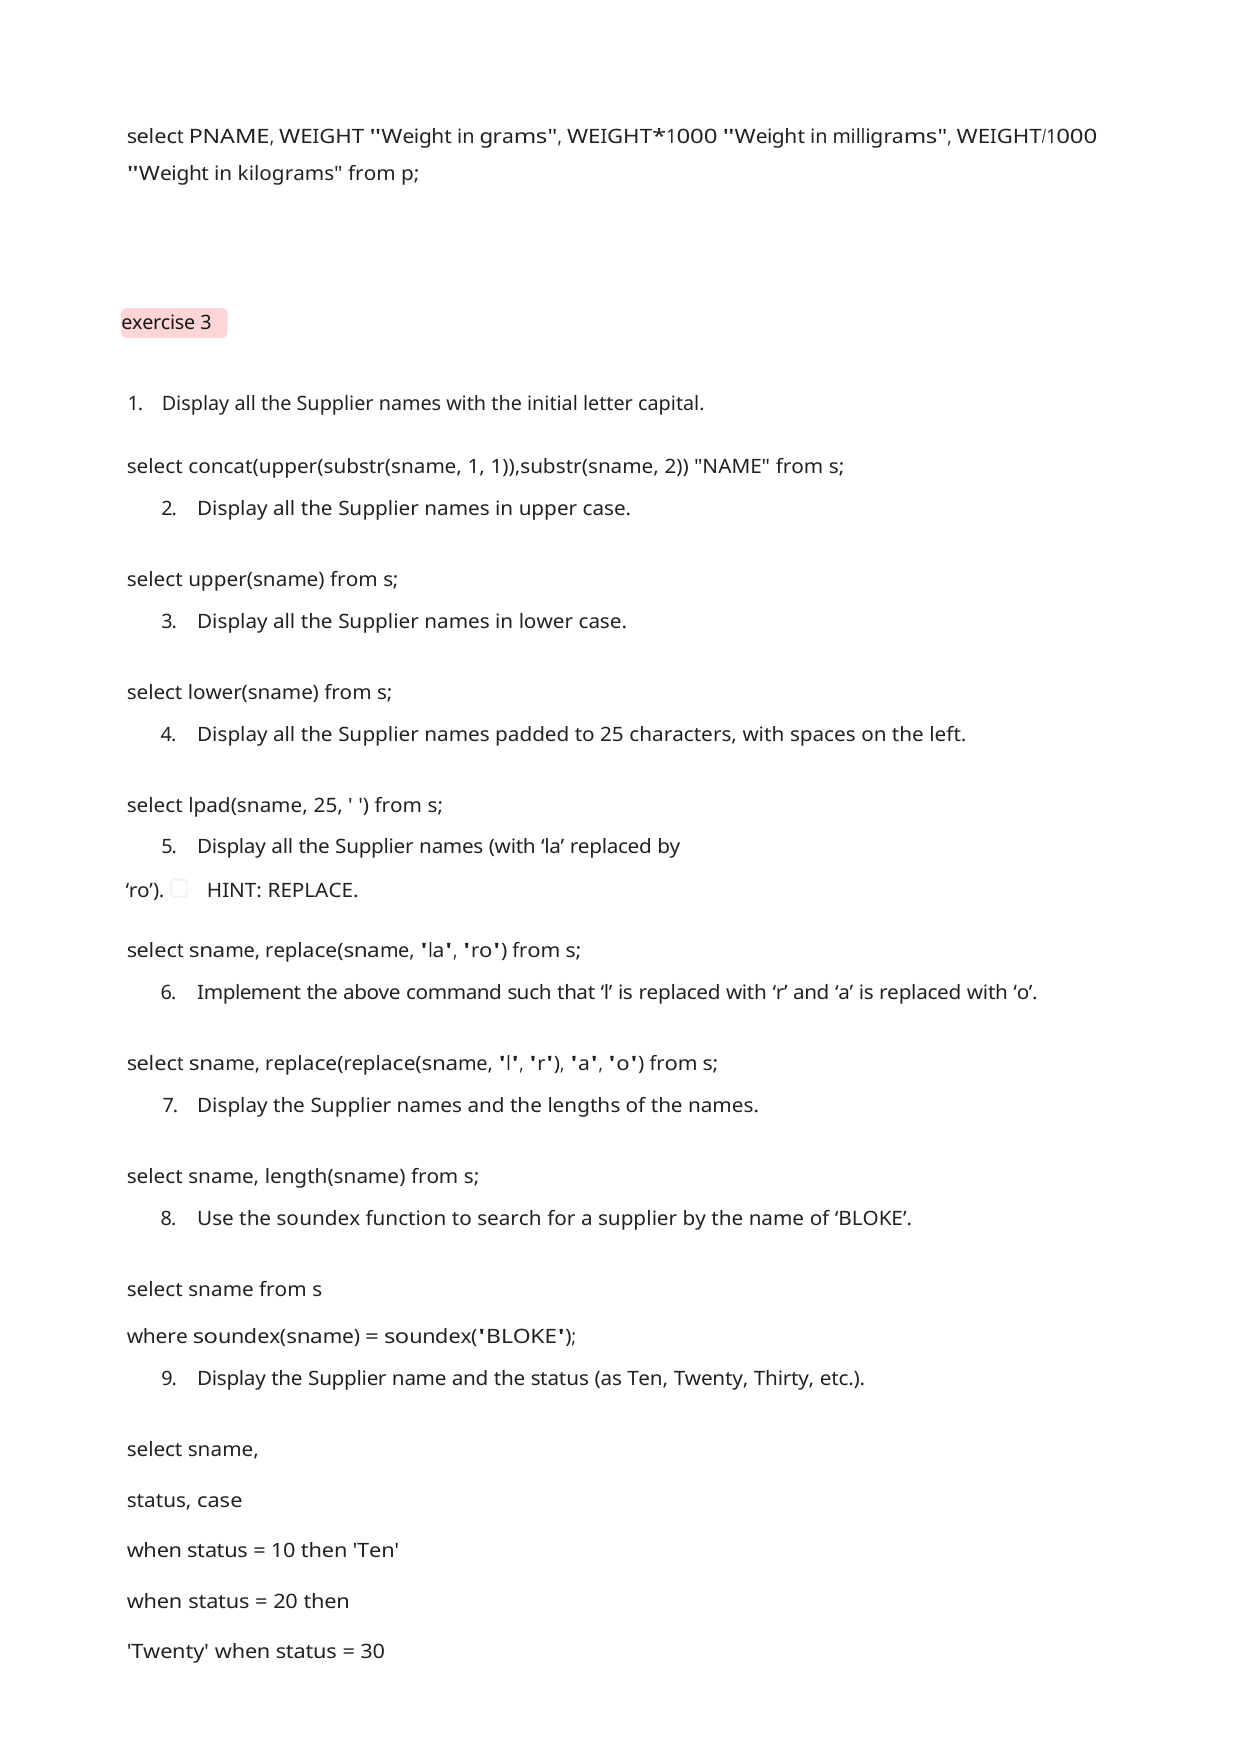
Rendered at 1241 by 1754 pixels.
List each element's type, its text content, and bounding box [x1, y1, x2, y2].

text select sname from s [127, 1275, 1103, 1302]
text select lpad(sname, 25, ' ') from s; [127, 791, 1103, 818]
list Display the Supplier name and the status (as Ten, Twenty, Thirty, etc.). [161, 1364, 1103, 1391]
text when status = 10 then 'Ten' when status = 20 then 'Twenty' when status = 30 [127, 1536, 417, 1665]
list Use the soundex function to search for a supplier by the name of ‘BLOKE’. [160, 1204, 1103, 1231]
text select upper(sname) from s; [127, 565, 1103, 592]
list Display all the Supplier names with the initial letter capital. [127, 389, 1103, 416]
text select sname, replace(replace(sname, 'l', 'r'), 'a', 'o') from s; [127, 1049, 1103, 1077]
text select concat(upper(substr(sname, 1, 1)),substr(sname, 2)) "NAME" from s; [127, 452, 1103, 479]
text select sname, replace(sname, 'la', 'ro') from s; [127, 937, 1103, 964]
list Display all the Supplier names in upper case. [161, 494, 1103, 521]
list Display all the Supplier names padded to 25 characters, with spaces on the left. [160, 720, 1103, 747]
picture [169, 878, 189, 898]
text select lower(sname) from s; [127, 678, 1103, 705]
text select sname, status, case [127, 1435, 324, 1513]
list Display all the Supplier names (with ‘la’ replaced by ‘ro’). HINT: REPLACE. [125, 833, 719, 904]
text select sname, length(sname) from s; [127, 1162, 1103, 1189]
list Display all the Supplier names in lower case. [161, 607, 1103, 634]
list Display the Supplier names and the lengths of the names. [162, 1091, 1103, 1118]
text where soundex(sname) = soundex('BLOKE'); [127, 1322, 1103, 1349]
text select PNAME, WEIGHT "Weight in grams", WEIGHT*1000 "Weight in milligrams", WEIGHT/1000 "Weight in kilograms" from p; [127, 122, 1099, 186]
list Implement the above command such that ‘l’ is replaced with ‘r’ and ‘a’ is replaced with ‘o’. [160, 979, 1103, 1006]
